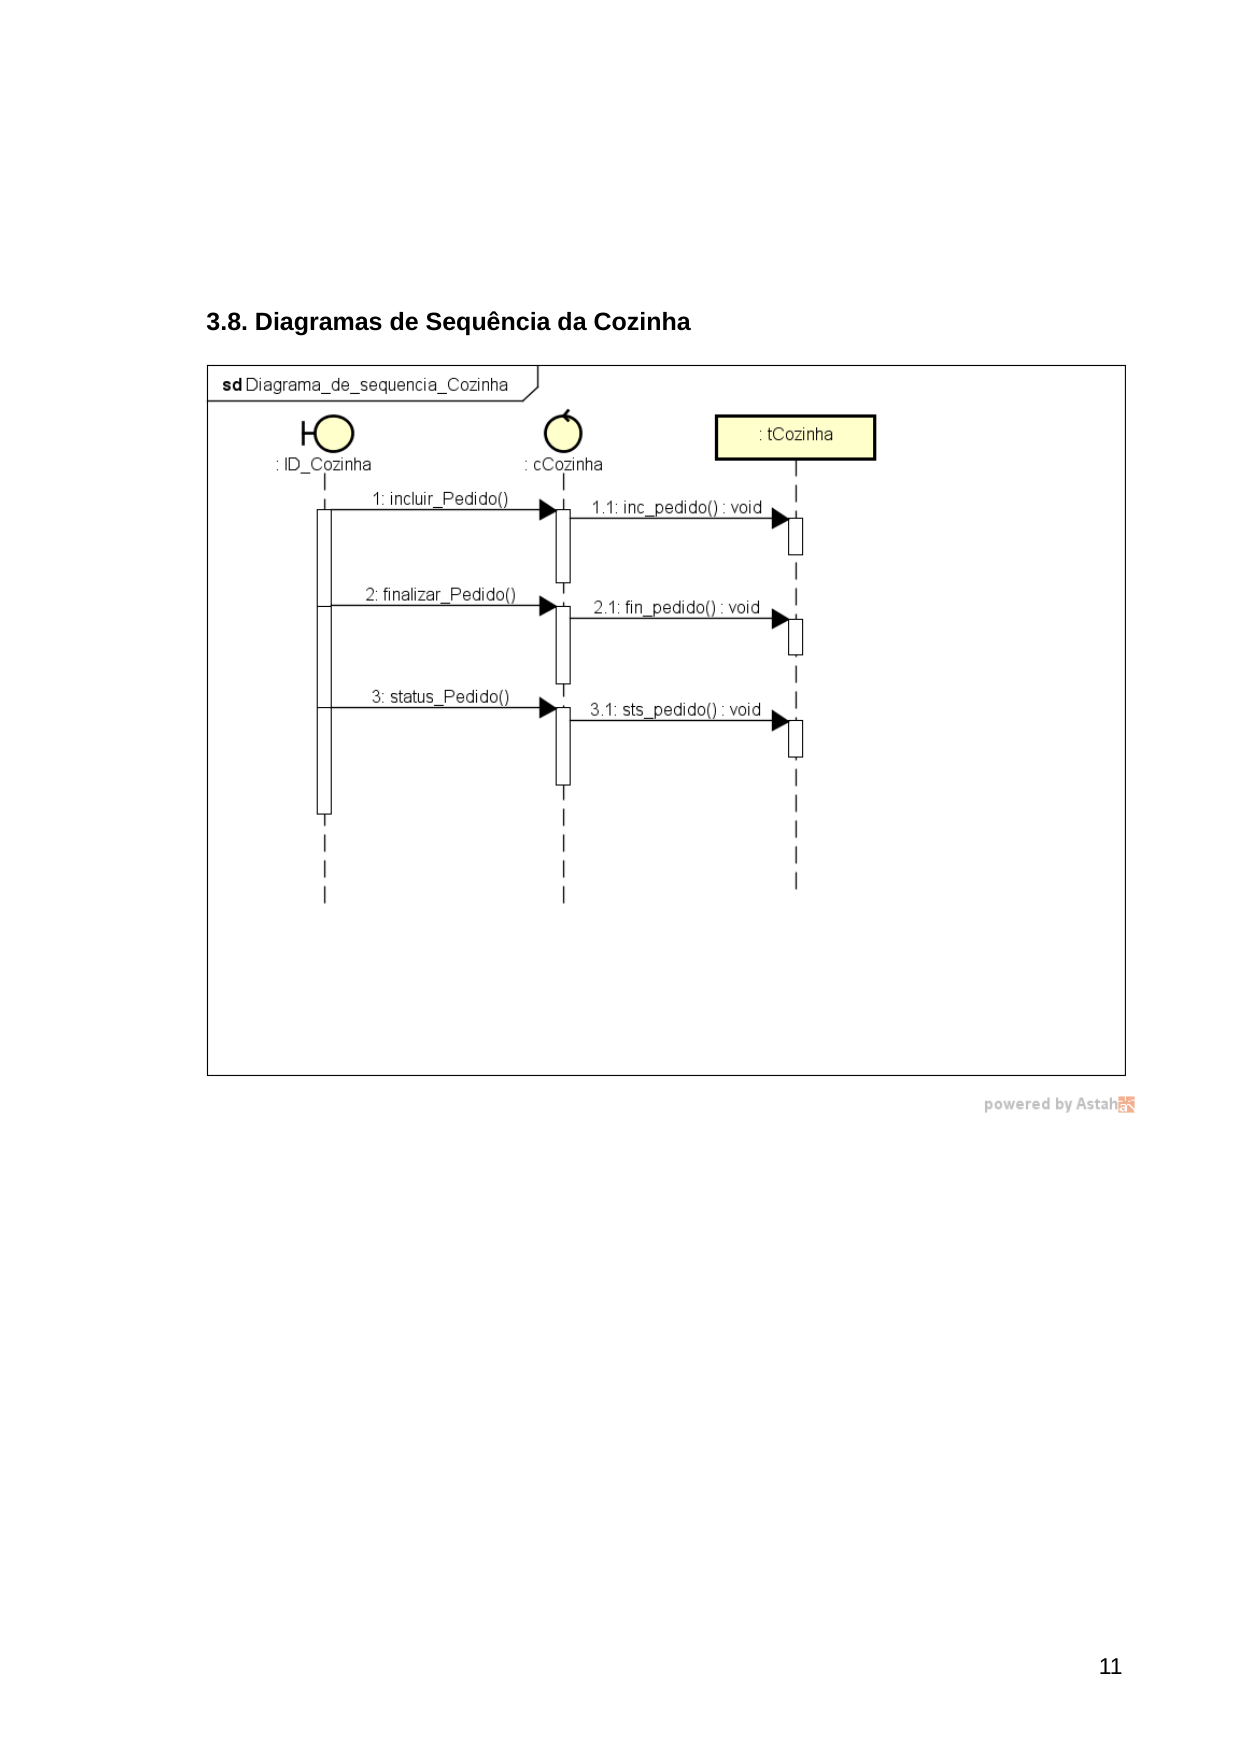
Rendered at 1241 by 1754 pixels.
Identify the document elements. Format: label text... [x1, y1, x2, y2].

text 3.8. Diagramas de Sequência da Cozinha [206, 306, 1122, 335]
picture [193, 351, 1140, 1118]
